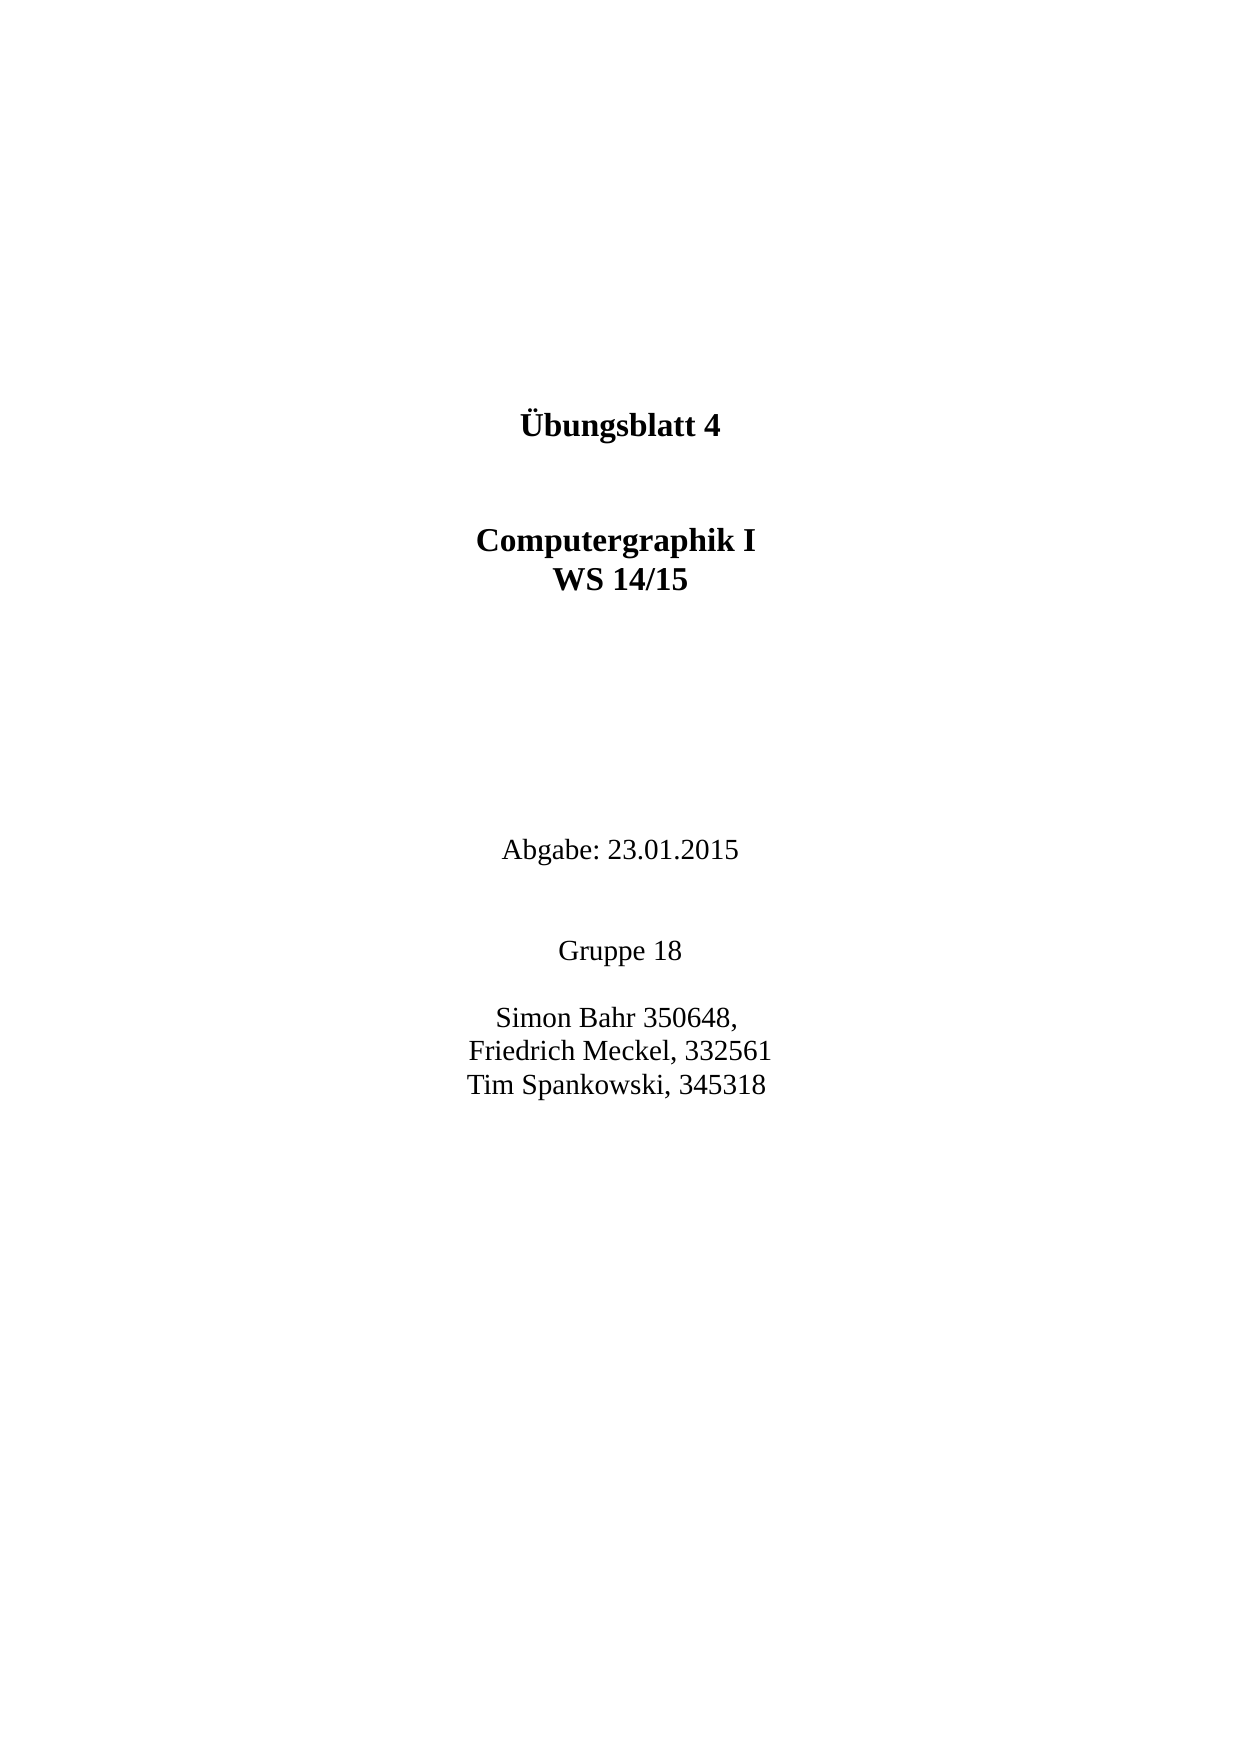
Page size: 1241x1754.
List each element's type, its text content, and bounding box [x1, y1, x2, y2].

text Tim Spankowski, 345318 [118, 1067, 1122, 1100]
text Übungsblatt 4 [118, 406, 1122, 444]
text Computergraphik I [118, 521, 1122, 559]
text WS 14/15 [118, 559, 1122, 597]
text Simon Bahr 350648, [118, 1000, 1122, 1033]
text Gruppe 18 [118, 933, 1122, 966]
text Abgabe: 23.01.2015 [118, 832, 1122, 866]
text Friedrich Meckel, 332561 [118, 1033, 1122, 1067]
